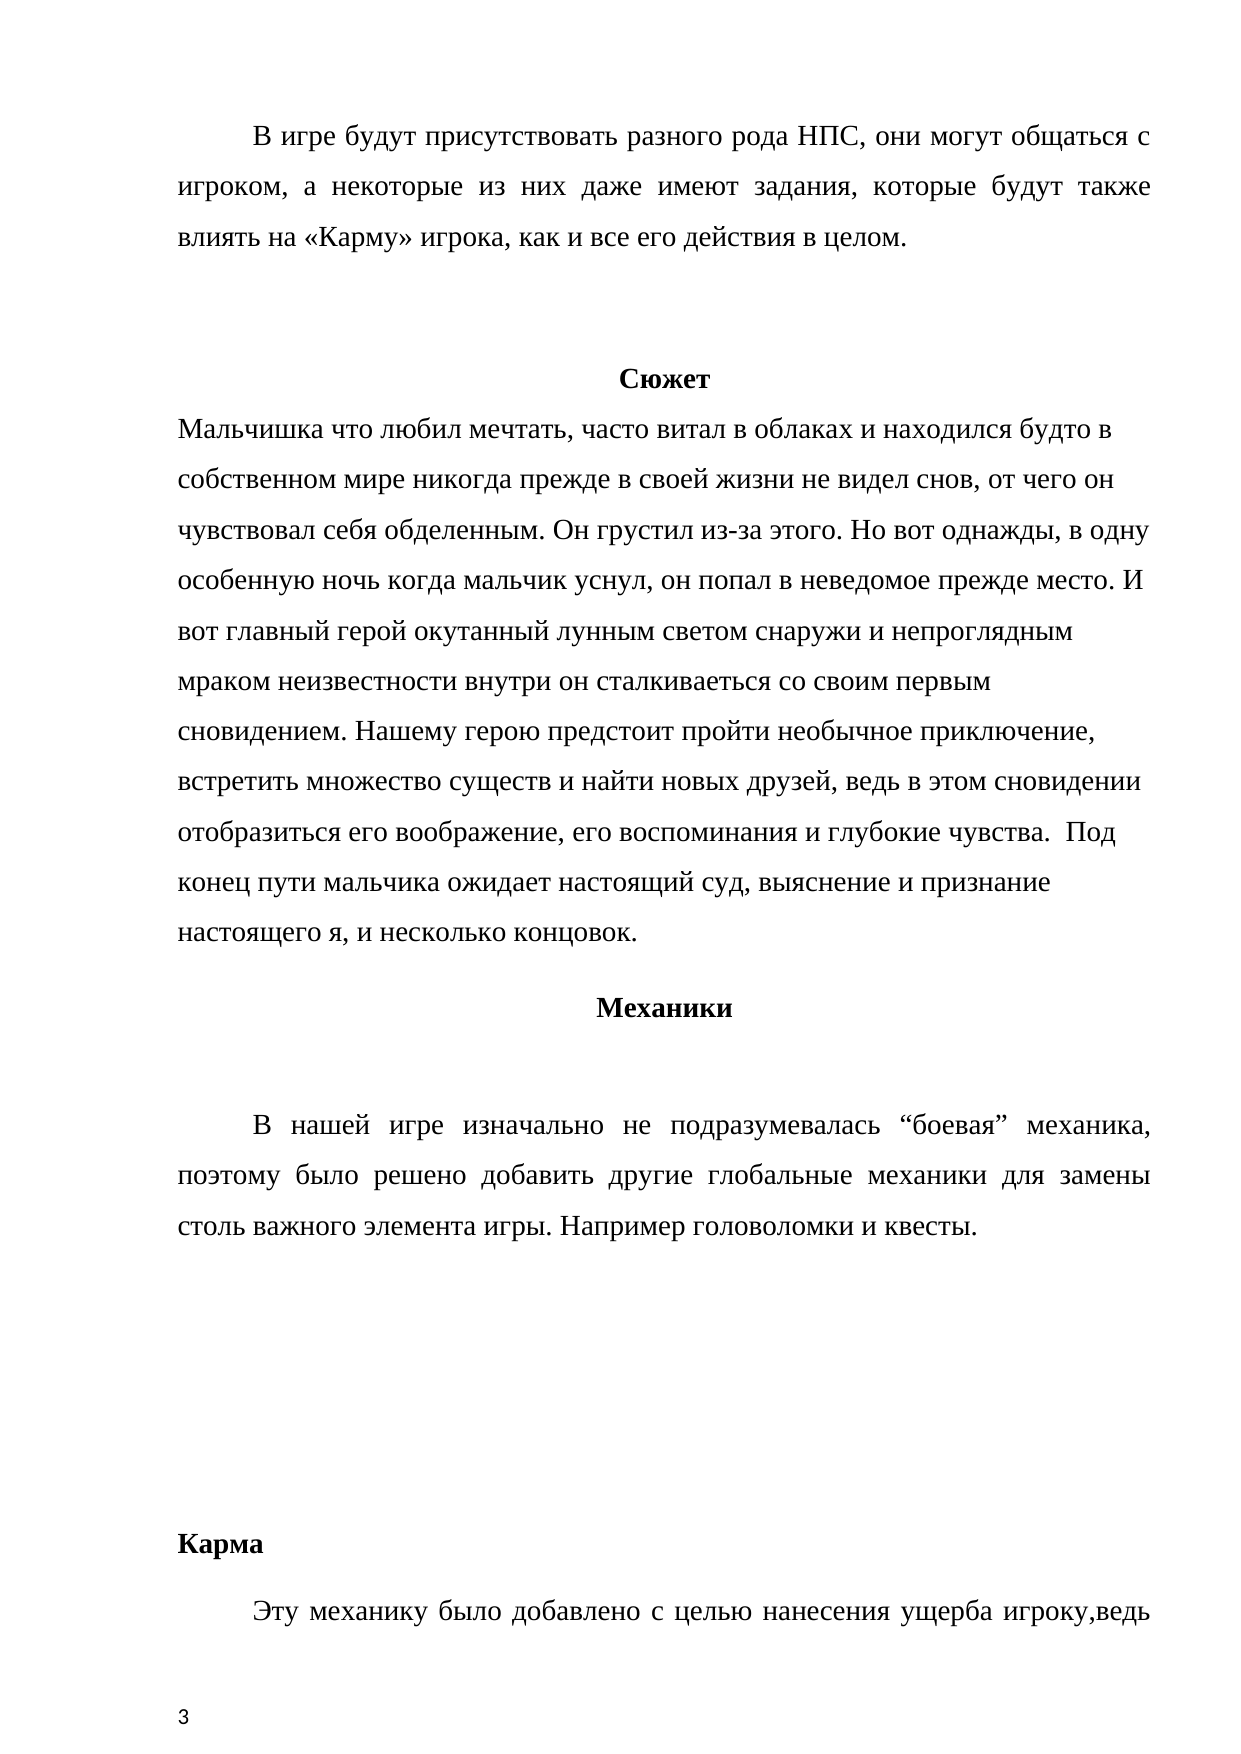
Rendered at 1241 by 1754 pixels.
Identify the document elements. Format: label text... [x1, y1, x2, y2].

text В игре будут присутствовать разного рода НПС, они могут общаться с игроком, а некоторые из них даже имеют задания, которые будут также влиять на «Карму» игрока, как и все его действия в целом. [177, 118, 1152, 252]
text Мальчишка что любил мечтать, часто витал в облаках и находился будто в собственном мире никогда прежде в своей жизни не видел снов, от чего он чувствовал себя обделенным. Он грустил из-за этого. Но вот однажды, в одну особенную ночь когда мальчик уснул, он попал в неведомое прежде место. И вот главный герой окутанный лунным светом снаружи и непроглядным мраком неизвестности внутри он сталкиваеться со своим первым сновидением. Нашему герою предстоит пройти необычное приключение, встретить множество существ и найти новых друзей, ведь в этом сновидении отобразиться его воображение, его воспоминания и глубокие чувства. Под конец пути мальчика ожидает настоящий суд, выяснение и признание настоящего я, и несколько концовок. [177, 411, 1152, 948]
subtitle Сюжет [177, 361, 1152, 394]
text Эту механику было добавлено с целью нанесения ущерба игроку,ведь [177, 1593, 1152, 1626]
subtitle Механики [177, 990, 1152, 1023]
text В нашей игре изначально не подразумевалась “боевая” механика, поэтому было решено добавить другие глобальные механики для замены столь важного элемента игры. Например головоломки и квесты. [177, 1107, 1152, 1241]
text Карма [177, 1526, 1152, 1559]
